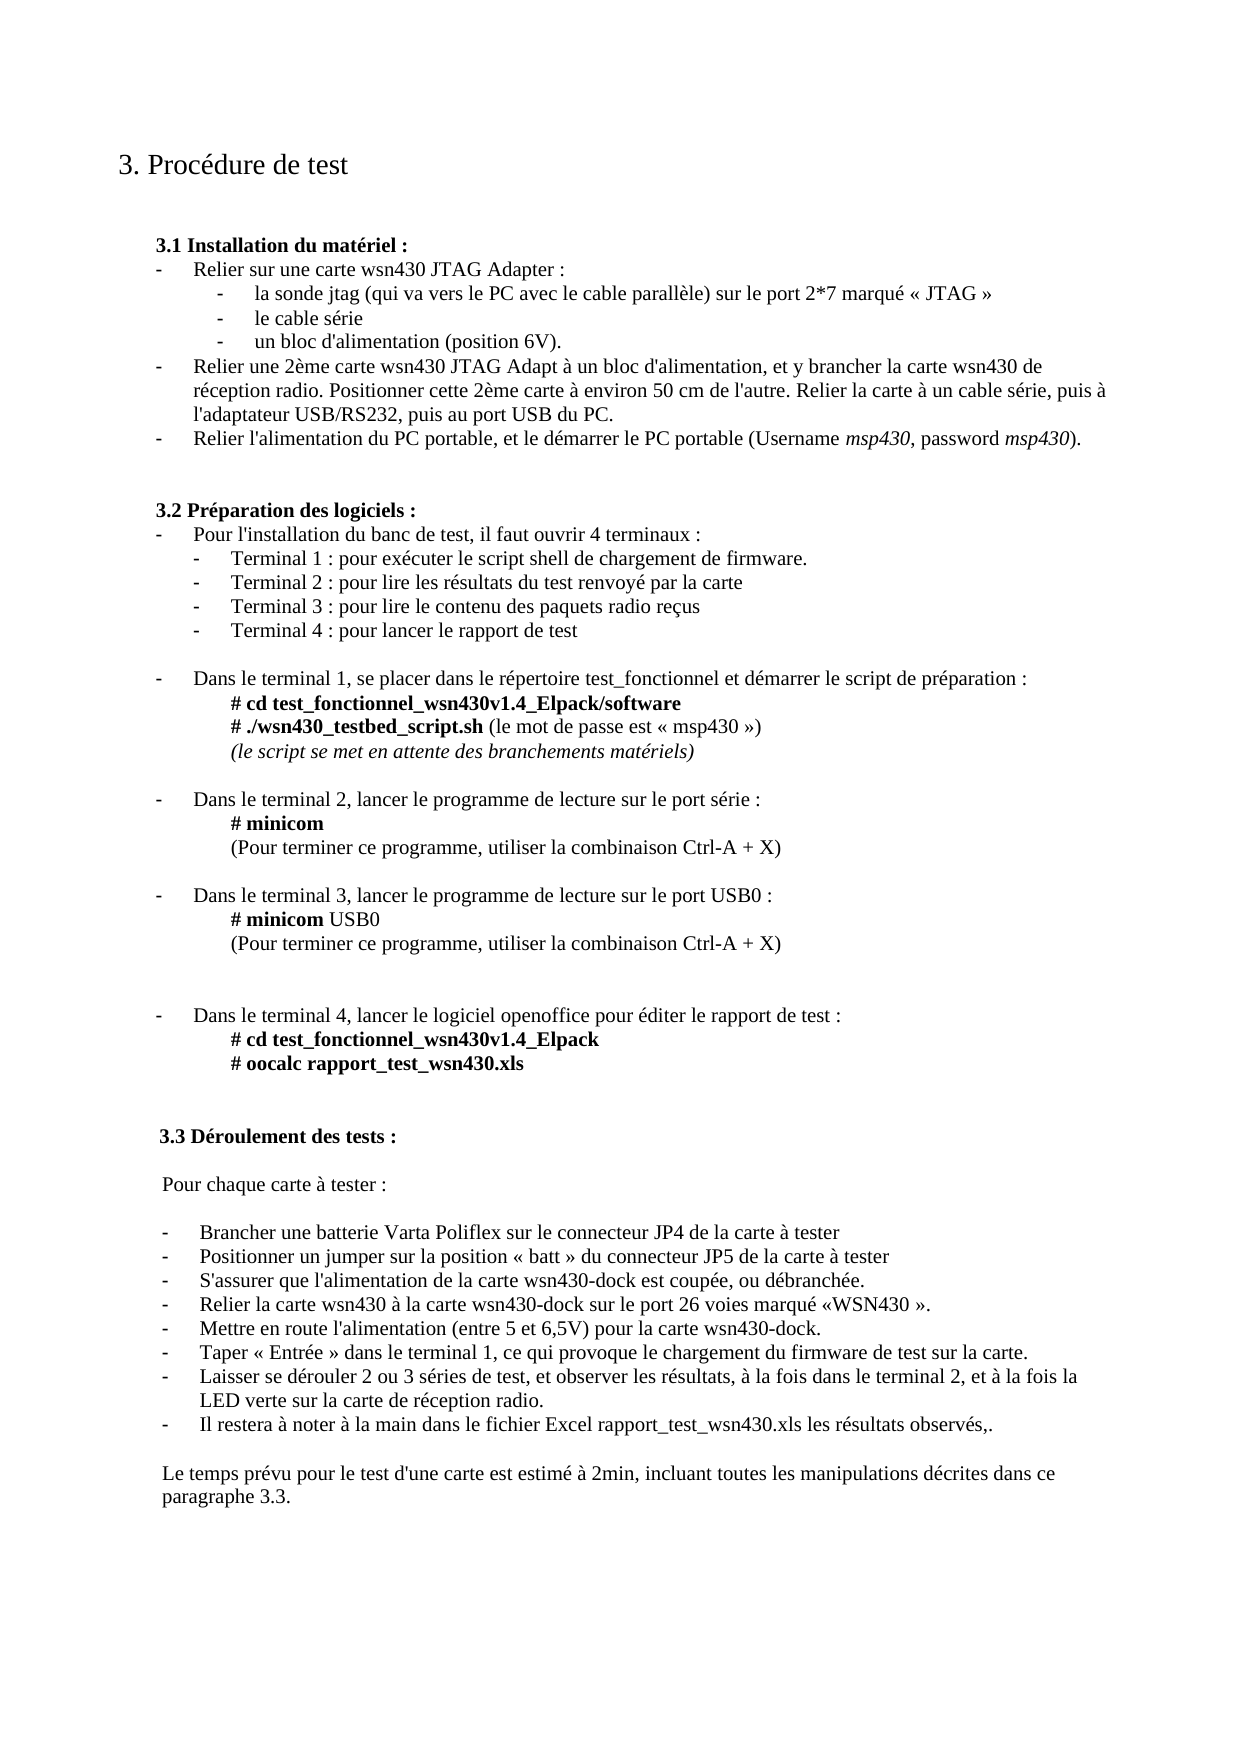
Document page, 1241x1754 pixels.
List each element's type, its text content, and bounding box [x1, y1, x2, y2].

text # minicom USB0 [231, 907, 1122, 931]
list Relier une 2ème carte wsn430 JTAG Adapt à un bloc d'alimentation, et y brancher la carte wsn430 de réception radio. Positionner cette 2ème carte à environ 50 cm de l'autre. Relier la carte à un cable série, puis à l'adaptateur USB/RS232, puis au port USB du PC. [156, 353, 1122, 426]
list Relier sur une carte wsn430 JTAG Adapter : [156, 257, 1122, 281]
text 3. Procédure de test [118, 147, 1122, 180]
text # minicom [231, 811, 1122, 835]
text Le temps prévu pour le test d'une carte est estimé à 2min, incluant toutes les manipulations décrites dans ce paragraphe 3.3. [162, 1460, 1122, 1508]
text (Pour terminer ce programme, utiliser la combinaison Ctrl-A + X) [231, 835, 1122, 859]
text (le script se met en attente des branchements matériels) [231, 738, 1122, 763]
list Terminal 3 : pour lire le contenu des paquets radio reçus [193, 594, 1122, 618]
list Relier la carte wsn430 à la carte wsn430-dock sur le port 26 voies marqué «WSN430 ». [162, 1292, 1122, 1316]
list Il restera à noter à la main dans le fichier Excel rapport_test_wsn430.xls les résultats observés,. [162, 1412, 1122, 1436]
list Positionner un jumper sur la position « batt » du connecteur JP5 de la carte à tester [162, 1244, 1122, 1268]
list Dans le terminal 2, lancer le programme de lecture sur le port série : [156, 787, 1122, 811]
list Dans le terminal 3, lancer le programme de lecture sur le port USB0 : [156, 883, 1122, 907]
text Pour chaque carte à tester : [162, 1172, 1122, 1196]
list Terminal 2 : pour lire les résultats du test renvoyé par la carte [193, 570, 1122, 594]
text 3.3 Déroulement des tests : [118, 1123, 1122, 1148]
text # oocalc rapport_test_wsn430.xls [231, 1051, 1122, 1075]
text 3.1 Installation du matériel : [156, 233, 1122, 257]
list S'assurer que l'alimentation de la carte wsn430-dock est coupée, ou débranchée. [162, 1268, 1122, 1292]
list Dans le terminal 4, lancer le logiciel openoffice pour éditer le rapport de test : [156, 1003, 1122, 1027]
text # cd test_fonctionnel_wsn430v1.4_Elpack/software [231, 690, 1122, 714]
list le cable série [217, 305, 1122, 329]
list Relier l'alimentation du PC portable, et le démarrer le PC portable (Username msp430, password msp430). [156, 426, 1122, 450]
list un bloc d'alimentation (position 6V). [217, 329, 1122, 353]
list la sonde jtag (qui va vers le PC avec le cable parallèle) sur le port 2*7 marqué « JTAG » [217, 281, 1122, 305]
list Laisser se dérouler 2 ou 3 séries de test, et observer les résultats, à la fois dans le terminal 2, et à la fois la LED verte sur la carte de réception radio. [162, 1364, 1122, 1412]
list Brancher une batterie Varta Poliflex sur le connecteur JP4 de la carte à tester [162, 1220, 1122, 1244]
list Dans le terminal 1, se placer dans le répertoire test_fonctionnel et démarrer le script de préparation : [156, 666, 1122, 690]
text (Pour terminer ce programme, utiliser la combinaison Ctrl-A + X) [231, 931, 1122, 955]
list Pour l'installation du banc de test, il faut ouvrir 4 terminaux : [156, 522, 1122, 546]
text 3.2 Préparation des logiciels : [156, 498, 1122, 522]
list Terminal 4 : pour lancer le rapport de test [193, 618, 1122, 642]
list Mettre en route l'alimentation (entre 5 et 6,5V) pour la carte wsn430-dock. [162, 1316, 1122, 1340]
text # ./wsn430_testbed_script.sh (le mot de passe est « msp430 ») [231, 714, 1122, 738]
text # cd test_fonctionnel_wsn430v1.4_Elpack [231, 1027, 1122, 1051]
list Terminal 1 : pour exécuter le script shell de chargement de firmware. [193, 546, 1122, 570]
list Taper « Entrée » dans le terminal 1, ce qui provoque le chargement du firmware de test sur la carte. [162, 1340, 1122, 1364]
